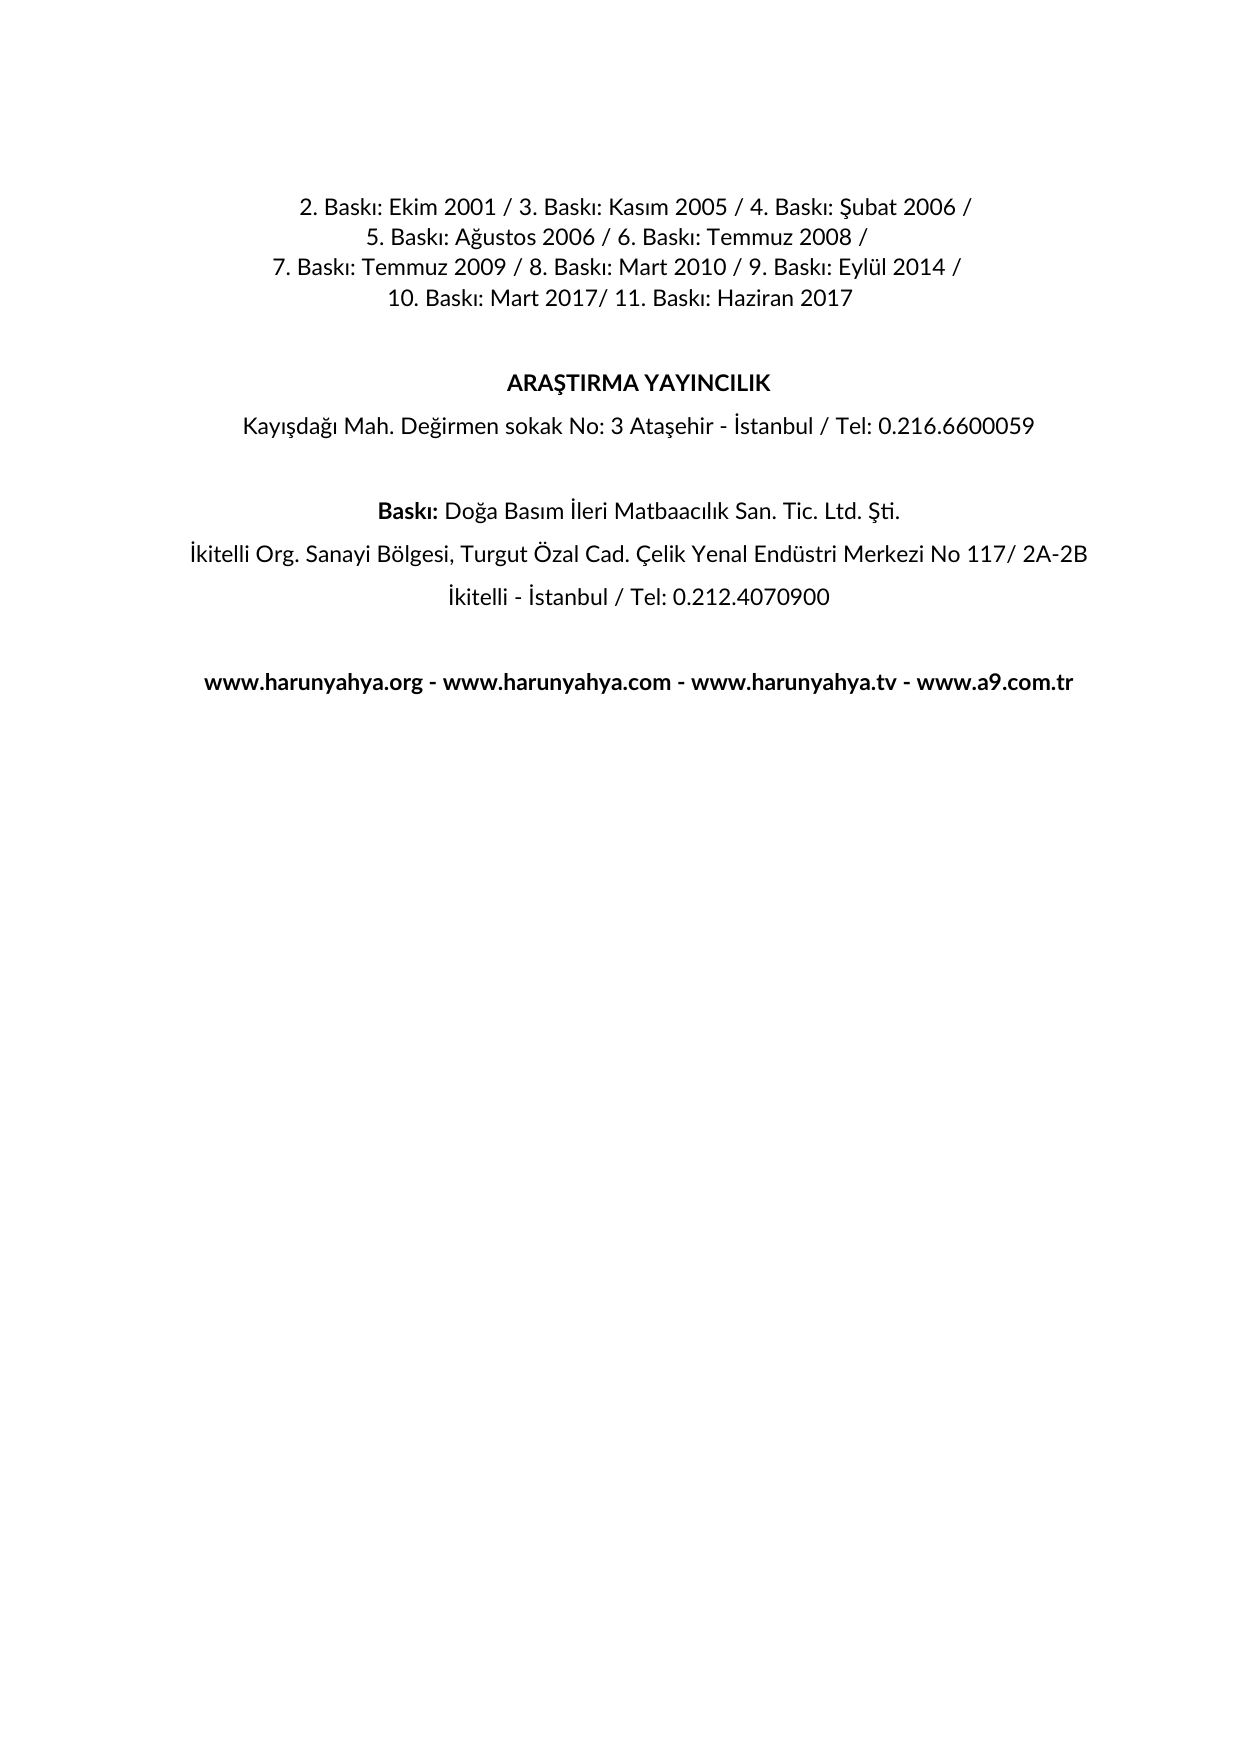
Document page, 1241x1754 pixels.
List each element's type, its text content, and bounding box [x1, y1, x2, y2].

text İkitelli - İstanbul / Tel: 0.212.4070900 [75, 582, 1165, 610]
text 2. Baskı: Ekim 2001 / 3. Baskı: Kasım 2005 / 4. Baskı: Şubat 2006 / 5. Baskı: Ağustos 2006 / 6. Baskı: Temmuz 2008 / 7. Baskı: Temmuz 2009 / 8. Baskı: Mart 2010 / 9. Baskı: Eylül 2014 / 10. Baskı: Mart 2017/ 11. Baskı: Haziran 2017 [75, 193, 1165, 311]
text Kayışdağı Mah. Değirmen sokak No: 3 Ataşehir - İstanbul / Tel: 0.216.6600059 [75, 411, 1165, 439]
text www.harunyahya.org - www.harunyahya.com - www.harunyahya.tv - www.a9.com.tr [75, 668, 1165, 695]
text ARAŞTIRMA YAYINCILIK [75, 369, 1165, 396]
text İkitelli Org. Sanayi Bölgesi, Turgut Özal Cad. Çelik Yenal Endüstri Merkezi No 117/ 2A-2B [75, 539, 1165, 567]
text Baskı: Doğa Basım İleri Matbaacılık San. Tic. Ltd. Şti. [75, 497, 1165, 524]
